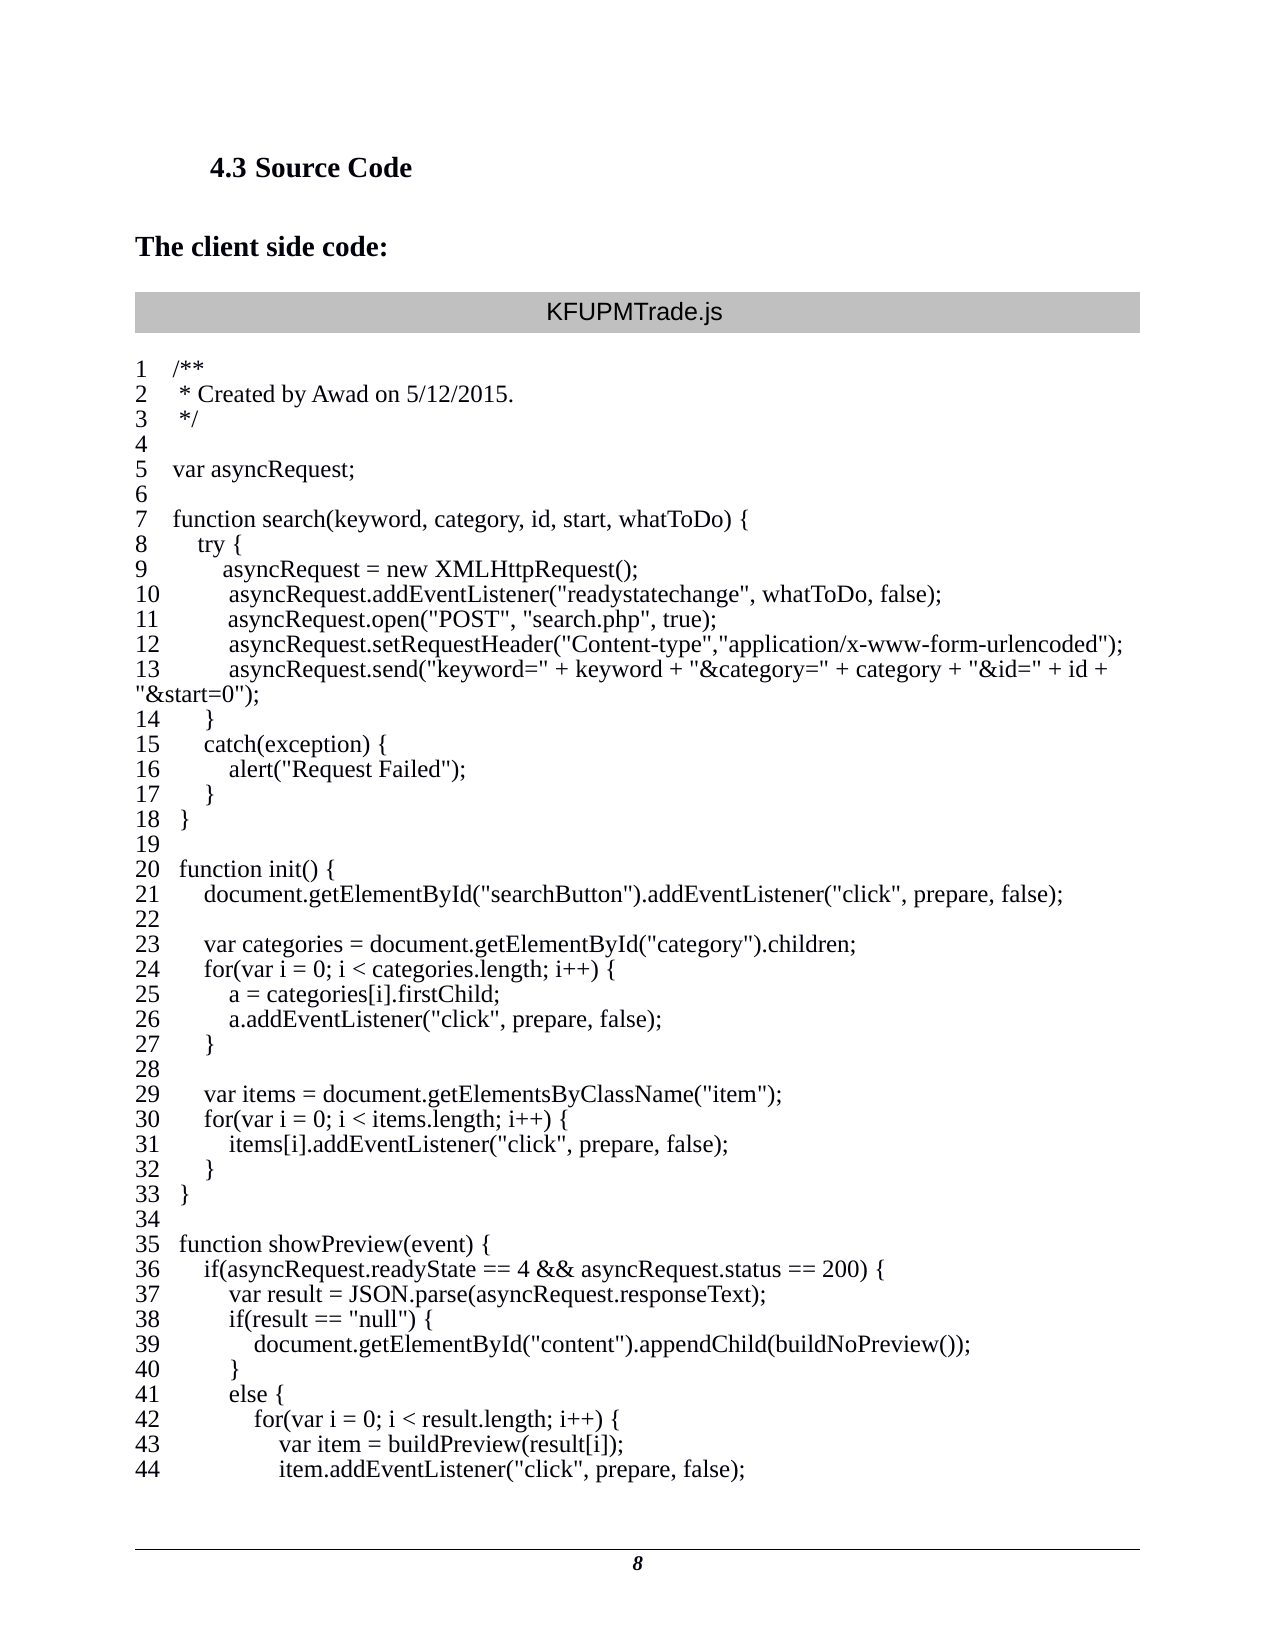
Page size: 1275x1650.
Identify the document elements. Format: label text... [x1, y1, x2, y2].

text 12 asyncRequest.setRequestHeader("Content-type","application/x-www-form-urlencoded"); [135, 633, 1140, 658]
text 4 [135, 433, 1140, 458]
text 37 var result = JSON.parse(asyncRequest.responseText); [135, 1283, 1140, 1308]
text 16 alert("Request Failed"); [135, 758, 1140, 783]
text 38 if(result == "null") { [135, 1308, 1140, 1333]
text 33 } [135, 1183, 1140, 1208]
text 11 asyncRequest.open("POST", "search.php", true); [135, 608, 1140, 633]
text 3 */ [135, 408, 1140, 433]
text 39 document.getElementById("content").appendChild(buildNoPreview()); [135, 1333, 1140, 1358]
text 26 a.addEventListener("click", prepare, false); [135, 1008, 1140, 1033]
subtitle The client side code: [135, 229, 1140, 263]
text 7 function search(keyword, category, id, start, whatToDo) { [135, 508, 1140, 533]
text 35 function showPreview(event) { [135, 1233, 1140, 1258]
text 28 [135, 1058, 1140, 1083]
text 5 var asyncRequest; [135, 458, 1140, 483]
text 30 for(var i = 0; i < items.length; i++) { [135, 1108, 1140, 1133]
text 24 for(var i = 0; i < categories.length; i++) { [135, 958, 1140, 983]
text 10 asyncRequest.addEventListener("readystatechange", whatToDo, false); [135, 583, 1140, 608]
text 21 document.getElementById("searchButton").addEventListener("click", prepare, false); [135, 883, 1140, 908]
text 9 asyncRequest = new XMLHttpRequest(); [135, 558, 1140, 583]
text 14 } [135, 708, 1140, 733]
text 17 } [135, 783, 1140, 808]
table_header KFUPMTrade.js [135, 292, 1140, 333]
text 19 [135, 833, 1140, 858]
text 42 for(var i = 0; i < result.length; i++) { [135, 1408, 1140, 1433]
text 31 items[i].addEventListener("click", prepare, false); [135, 1133, 1140, 1158]
text 18 } [135, 808, 1140, 833]
text 36 if(asyncRequest.readyState == 4 && asyncRequest.status == 200) { [135, 1258, 1140, 1283]
text 29 var items = document.getElementsByClassName("item"); [135, 1083, 1140, 1108]
text 25 a = categories[i].firstChild; [135, 983, 1140, 1008]
text 44 item.addEventListener("click", prepare, false); [135, 1458, 1140, 1483]
text 43 var item = buildPreview(result[i]); [135, 1433, 1140, 1458]
text 8 try { [135, 533, 1140, 558]
text 41 else { [135, 1383, 1140, 1408]
text 34 [135, 1208, 1140, 1233]
text 13 asyncRequest.send("keyword=" + keyword + "&category=" + category + "&id=" + id + "&start=0"); [135, 658, 1140, 708]
text 6 [135, 483, 1140, 508]
text 20 function init() { [135, 858, 1140, 883]
text 23 var categories = document.getElementById("category").children; [135, 933, 1140, 958]
text 22 [135, 908, 1140, 933]
text 27 } [135, 1033, 1140, 1058]
text 1 /** [135, 358, 1140, 383]
text 15 catch(exception) { [135, 733, 1140, 758]
text 32 } [135, 1158, 1140, 1183]
subtitle Source Code [210, 150, 1140, 183]
text 40 } [135, 1358, 1140, 1383]
text 2 * Created by Awad on 5/12/2015. [135, 383, 1140, 408]
